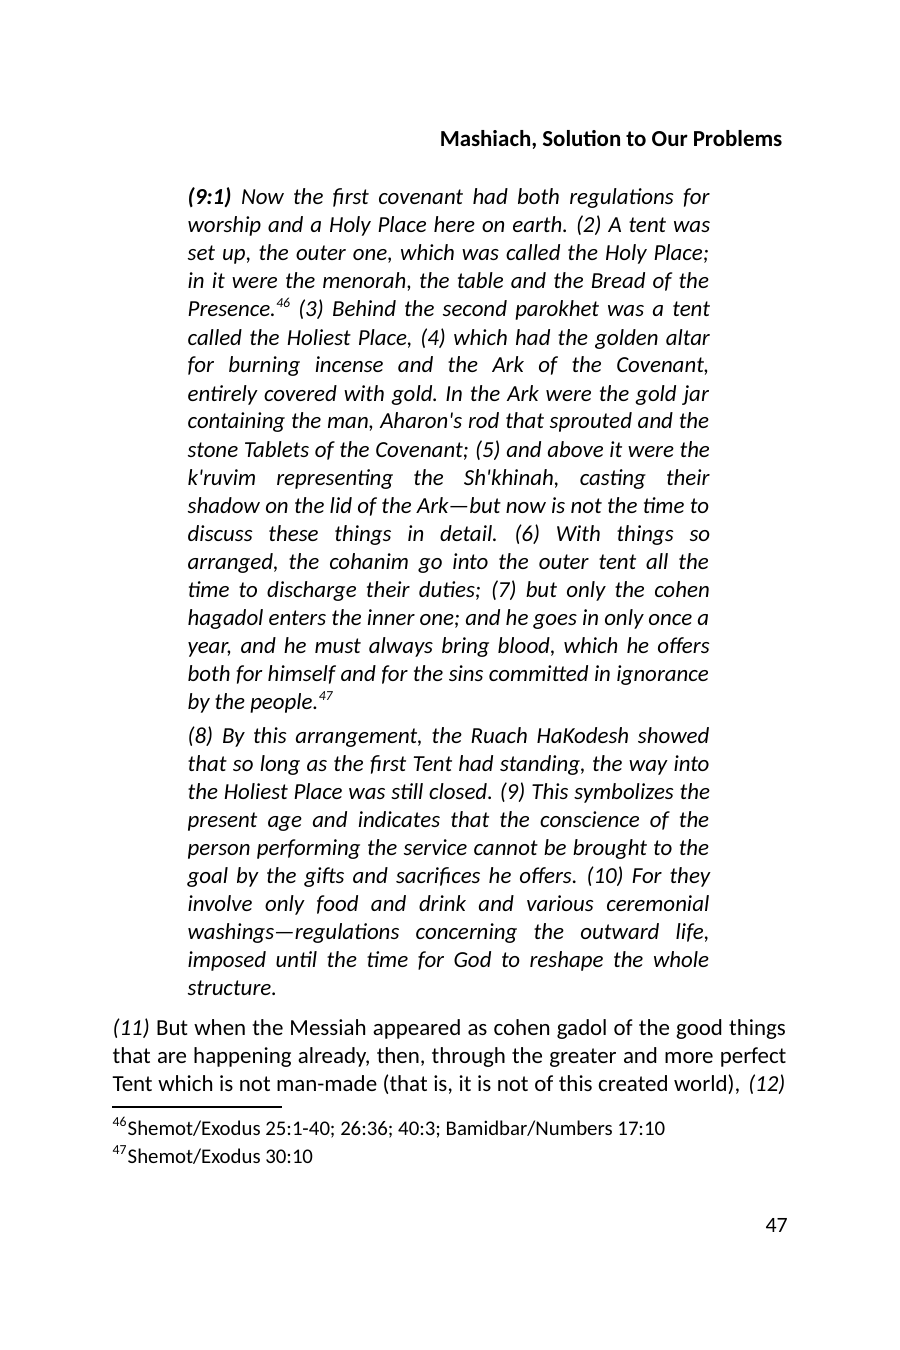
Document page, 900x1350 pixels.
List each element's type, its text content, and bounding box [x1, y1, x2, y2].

text Shemot/Exodus 25:1-40; 26:36; 40:3; Bamidbar/Numbers 17:10 [112, 1113, 787, 1141]
text (9:1) Now the first covenant had both regulations for worship and a Holy Place here on earth. (2) A tent was set up, the outer one, which was called the Holy Place; in it were the menorah, the table and the Bread of the Presence. (3) Behind the second parokhet was a tent called the Holiest Place, (4) which had the golden altar for burning incense and the Ark of the Covenant, entirely covered with gold. In the Ark were the gold jar containing the man, Aharon's rod that sprouted and the stone Tablets of the Covenant; (5) and above it were the k'ruvim representing the Sh'khinah, casting their shadow on the lid of the Ark—but now is not the time to discuss these things in detail. (6) With things so arranged, the cohanim go into the outer tent all the time to discharge their duties; (7) but only the cohen hagadol enters the inner one; and he goes in only once a year, and he must always bring blood, which he offers both for himself and for the sins committed in ignorance by the people. [187, 182, 712, 715]
text Shemot/Exodus 30:10 [112, 1141, 787, 1169]
text (11) But when the Messiah appeared as cohen gadol of the good things that are happening already, then, through the greater and more perfect Tent which is not man-made (that is, it is not of this created world), (12) [112, 1013, 787, 1097]
text (8) By this arrangement, the Ruach HaKodesh showed that so long as the first Tent had standing, the way into the Holiest Place was still closed. (9) This symbolizes the present age and indicates that the conscience of the person performing the service cannot be brought to the goal by the gifts and sacrifices he offers. (10) For they involve only food and drink and various ceremonial washings—regulations concerning the outward life, imposed until the time for God to reshape the whole structure. [187, 721, 712, 1001]
